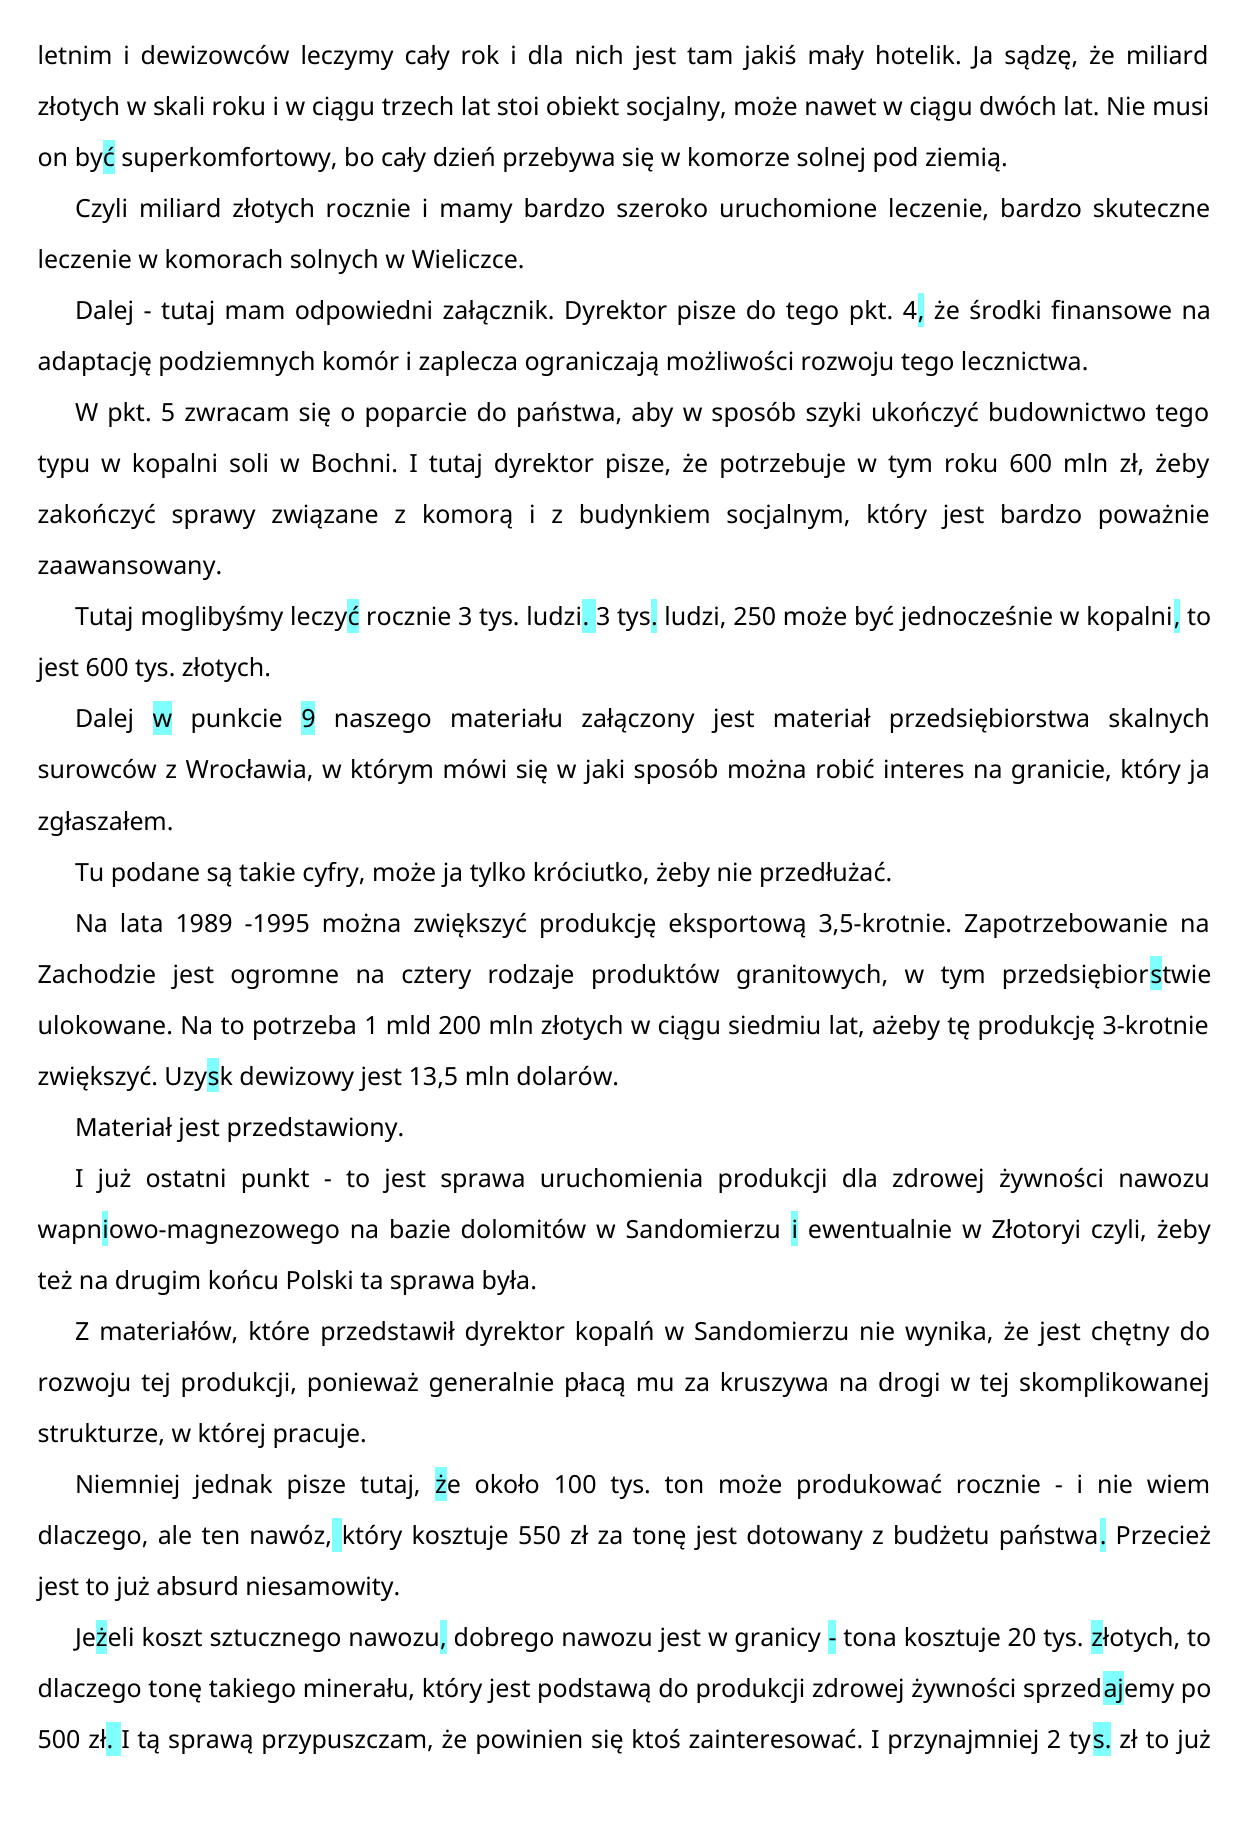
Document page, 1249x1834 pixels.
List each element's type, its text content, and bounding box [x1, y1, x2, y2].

text Materiał jest przedstawiony. [37, 1109, 1211, 1143]
text Na lata 1989 -1995 można zwiększyć produkcję eksportową 3,5-krotnie. Zapotrzebowanie na Zachodzie jest ogromne na cztery rodzaje produktów granitowych, w tym przedsiębiorstwie ulokowane. Na to potrzeba 1 mld 200 mln złotych w ciągu siedmiu lat, ażeby tę produkcję 3-krotnie zwiększyć. Uzysk dewizowy jest 13,5 mln dolarów. [37, 905, 1211, 1092]
text Tutaj moglibyśmy leczyć rocznie 3 tys. ludzi. 3 tys. ludzi, 250 może być jednocześnie w kopalni, to jest 600 tys. złotych. [37, 599, 1211, 684]
text Z materiałów, które przedstawił dyrektor kopalń w Sandomierzu nie wynika, że jest chętny do rozwoju tej produkcji, ponieważ generalnie płacą mu za kruszywa na drogi w tej skomplikowanej strukturze, w której pracuje. [37, 1313, 1211, 1450]
text Tu podane są takie cyfry, może ja tylko króciutko, żeby nie przedłużać. [37, 854, 1211, 888]
text letnim i dewizowców leczymy cały rok i dla nich jest tam jakiś mały hotelik. Ja sądzę, że miliard złotych w skali roku i w ciągu trzech lat stoi obiekt socjalny, może nawet w ciągu dwóch lat. Nie musi on być superkomfortowy, bo cały dzień przebywa się w komorze solnej pod ziemią. [37, 37, 1211, 174]
text W pkt. 5 zwracam się o poparcie do państwa, aby w sposób szyki ukończyć budownictwo tego typu w kopalni soli w Bochni. I tutaj dyrektor pisze, że potrzebuje w tym roku 600 mln zł, żeby zakończyć sprawy związane z komorą i z budynkiem socjalnym, który jest bardzo poważnie zaawansowany. [37, 395, 1211, 582]
text Jeżeli koszt sztucznego nawozu, dobrego nawozu jest w granicy - tona kosztuje 20 tys. złotych, to dlaczego tonę takiego minerału, który jest podstawą do produkcji zdrowej żywności sprzedajemy po 500 zł. I tą sprawą przypuszczam, że powinien się ktoś zainteresować. I przynajmniej 2 tys. zł to już [37, 1620, 1211, 1756]
text Niemniej jednak pisze tutaj, że około 100 tys. ton może produkować rocznie - i nie wiem dlaczego, ale ten nawóz, który kosztuje 550 zł za tonę jest dotowany z budżetu państwa. Przecież jest to już absurd niesamowity. [37, 1467, 1211, 1603]
text Dalej - tutaj mam odpowiedni załącznik. Dyrektor pisze do tego pkt. 4, że środki finansowe na adaptację podziemnych komór i zaplecza ograniczają możliwości rozwoju tego lecznictwa. [37, 293, 1211, 378]
text Dalej w punkcie 9 naszego materiału załączony jest materiał przedsiębiorstwa skalnych surowców z Wrocławia, w którym mówi się w jaki sposób można robić interes na granicie, który ja zgłaszałem. [37, 701, 1211, 837]
text I już ostatni punkt - to jest sprawa uruchomienia produkcji dla zdrowej żywności nawozu wapniowo-magnezowego na bazie dolomitów w Sandomierzu i ewentualnie w Złotoryi czyli, żeby też na drugim końcu Polski ta sprawa była. [37, 1160, 1211, 1297]
text Czyli miliard złotych rocznie i mamy bardzo szeroko uruchomione leczenie, bardzo skuteczne leczenie w komorach solnych w Wieliczce. [37, 191, 1211, 276]
